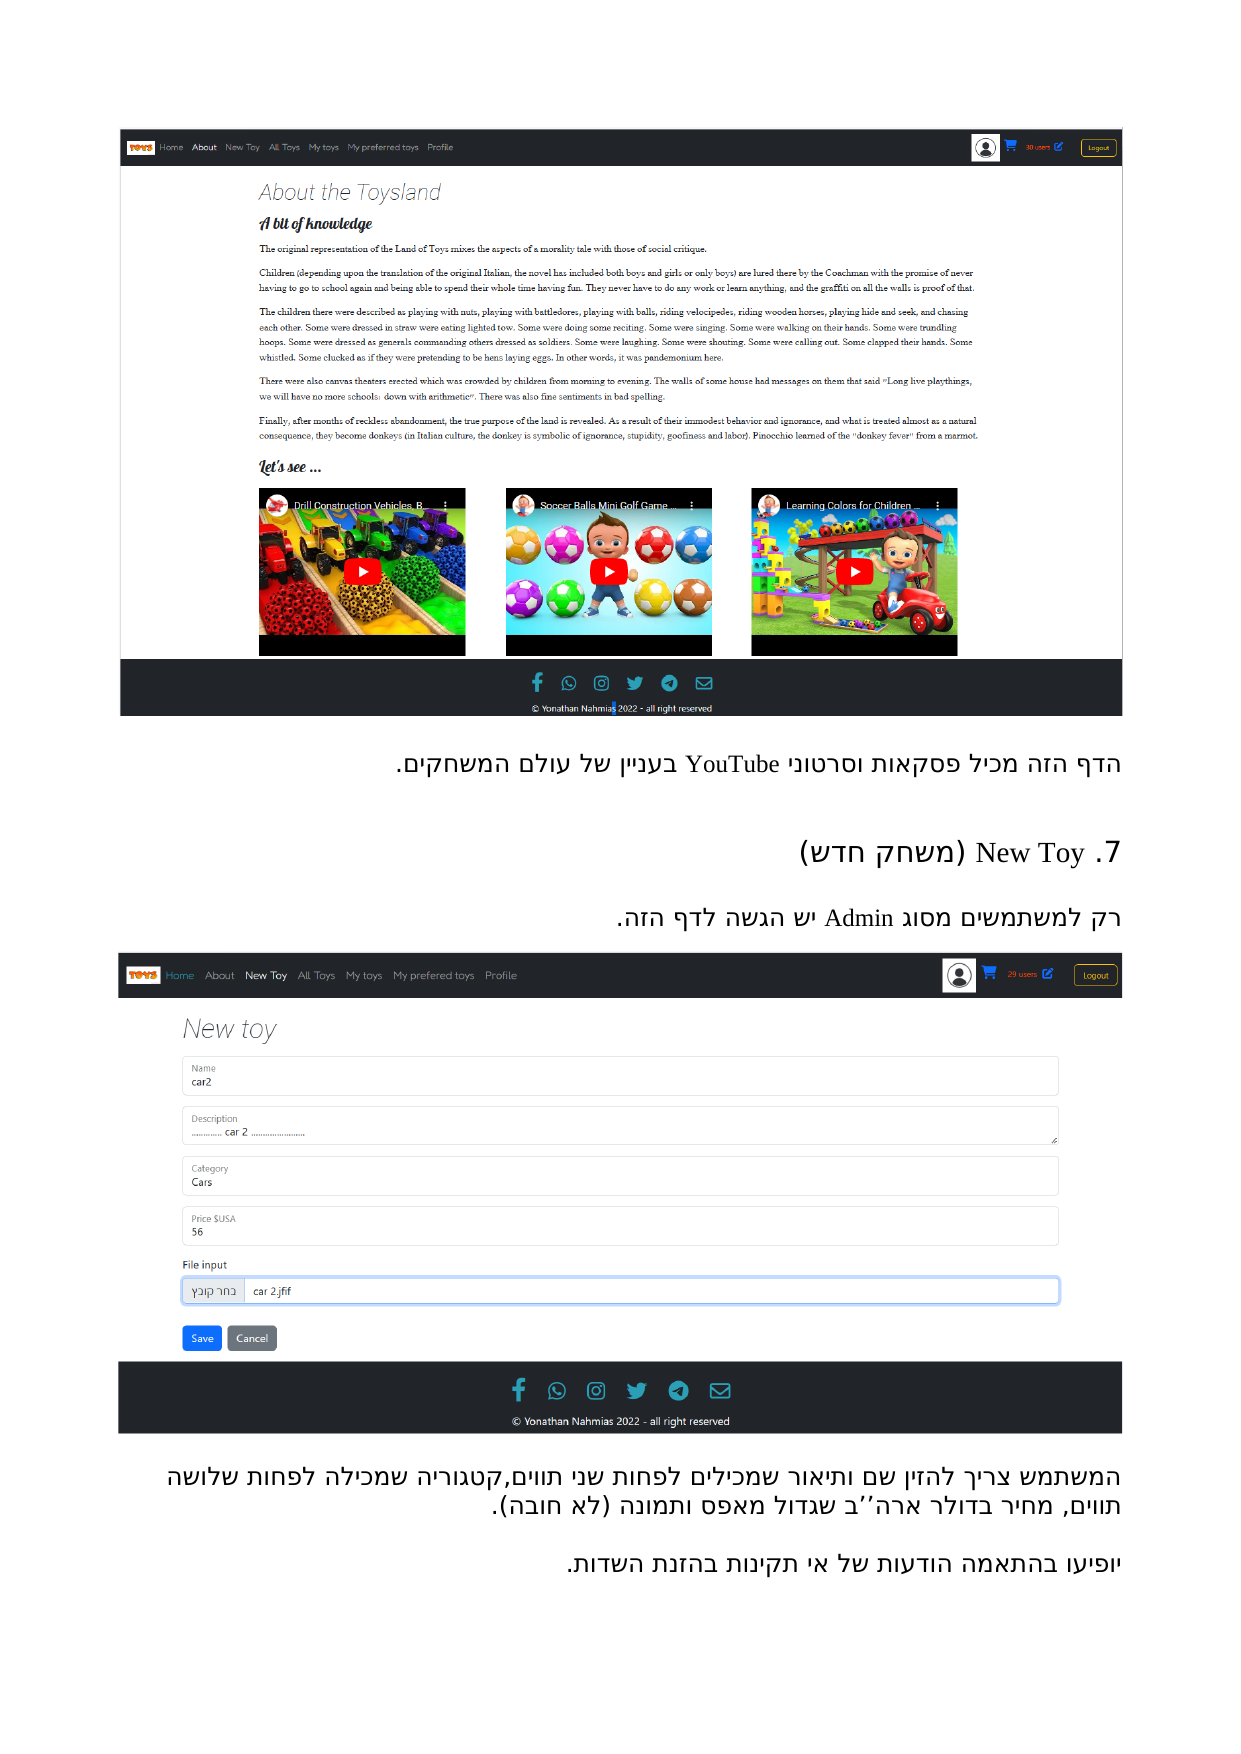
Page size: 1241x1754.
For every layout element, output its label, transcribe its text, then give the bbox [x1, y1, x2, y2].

text הדף הזה מכיל פסקאות וסרטוני YouTube בעניין של עולם המשחקים. [118, 749, 1122, 778]
text יופיעו בהתאמה הודעות של אי תקינות בהזנת השדות. [118, 1549, 1122, 1578]
text 7. New Toy (משחק חדש) [118, 835, 1122, 869]
picture [118, 127, 1123, 716]
picture [118, 951, 1123, 1434]
text המשתמש צריך להזין שם ותיאור שמכילים לפחות שני תווים,קטגוריה שמכילה לפחות שלושה תווים, מחיר בדולר ארה’’ב שגדול מאפס ותמונה (לא חובה). [118, 1462, 1122, 1520]
text רק למשתמשים מסוג Admin יש הגשה לדף הזה. [118, 903, 1122, 932]
